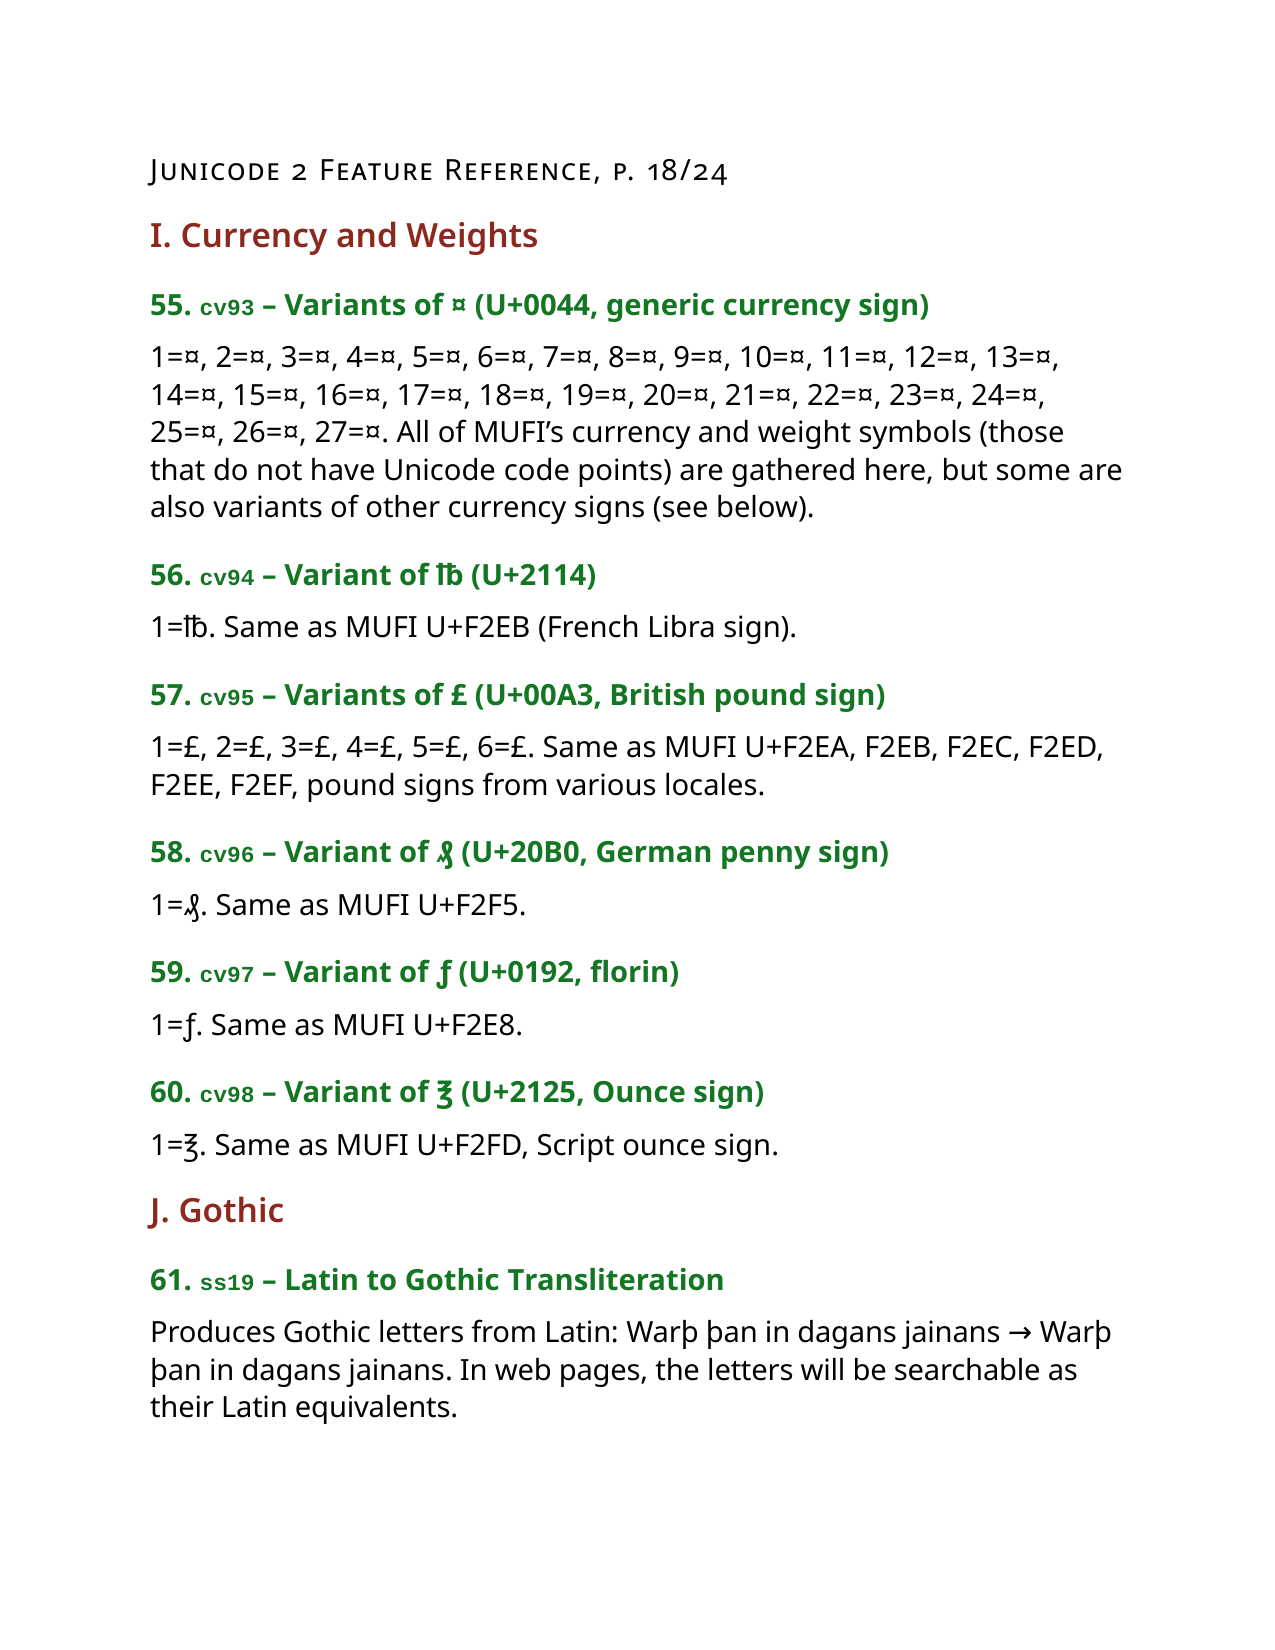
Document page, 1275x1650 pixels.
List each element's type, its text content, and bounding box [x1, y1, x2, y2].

subtitle 61. ss19 – Latin to Gothic Transliteration [150, 1260, 1125, 1297]
text 1=£, 2=£, 3=£, 4=£, 5=£, 6=£. Same as MUFI U+F2EA, F2EB, F2EC, F2ED, F2EE, F2EF, pound signs from various locales. [150, 727, 1125, 802]
subtitle J. Gothic [150, 1192, 1125, 1230]
text 1=₰. Same as MUFI U+F2F5. [150, 885, 1125, 922]
text 1=℥. Same as MUFI U+F2FD, Script ounce sign. [150, 1125, 1125, 1162]
subtitle I. Currency and Weights [150, 217, 1125, 255]
subtitle 60. cv98 – Variant of ℥ (U+2125, Ounce sign) [150, 1072, 1125, 1110]
subtitle 56. cv94 – Variant of ℔ (U+2114) [150, 555, 1125, 592]
text Produces Gothic letters from Latin: Warþ þan in dagans jainans → Warþ þan in dagans jainans. In web pages, the letters will be searchable as their Latin equivalents. [150, 1312, 1125, 1425]
text 1=¤, 2=¤, 3=¤, 4=¤, 5=¤, 6=¤, 7=¤, 8=¤, 9=¤, 10=¤, 11=¤, 12=¤, 13=¤, 14=¤, 15=¤, 16=¤, 17=¤, 18=¤, 19=¤, 20=¤, 21=¤, 22=¤, 23=¤, 24=¤, 25=¤, 26=¤, 27=¤. All of MUFI’s currency and weight symbols (those that do not have Unicode code points) are gathered here, but some are also variants of other currency signs (see below). [150, 337, 1125, 525]
text 1=ƒ. Same as MUFI U+F2E8. [150, 1005, 1125, 1042]
subtitle 59. cv97 – Variant of ƒ (U+0192, florin) [150, 952, 1125, 990]
subtitle 57. cv95 – Variants of £ (U+00A3, British pound sign) [150, 675, 1125, 712]
subtitle 55. cv93 – Variants of ¤ (U+0044, generic currency sign) [150, 285, 1125, 322]
subtitle 58. cv96 – Variant of ₰ (U+20B0, German penny sign) [150, 832, 1125, 870]
text 1=℔. Same as MUFI U+F2EB (French Libra sign). [150, 607, 1125, 645]
